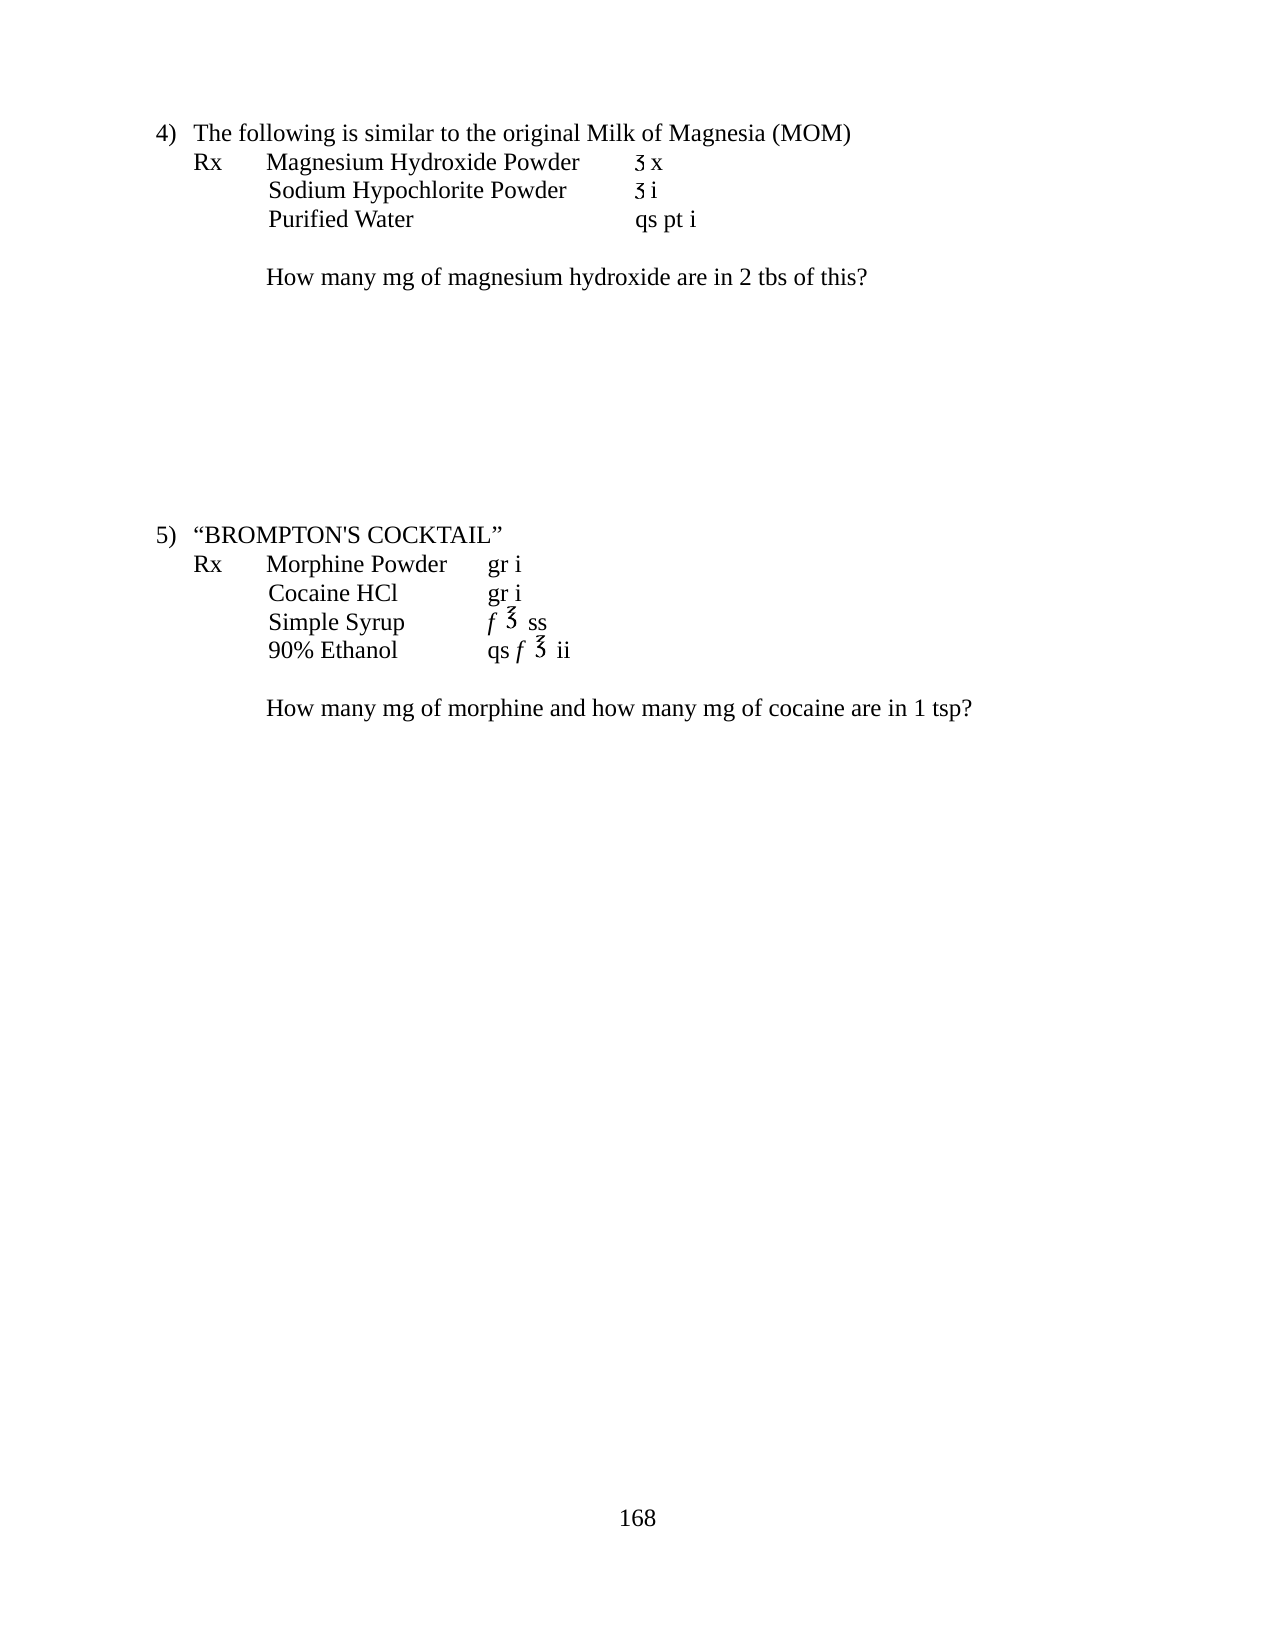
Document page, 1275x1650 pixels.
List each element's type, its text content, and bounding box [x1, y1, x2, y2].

list Simple Syrup f ss [231, 607, 1157, 636]
picture [500, 606, 522, 633]
list The following is similar to the original Milk of Magnesia (MOM) [156, 118, 1157, 147]
list Cocaine HCl gr i [231, 578, 1157, 607]
picture [635, 183, 644, 199]
list Sodium Hypochlorite Powder i [231, 176, 1157, 204]
list 90% Ethanol qs f ii [231, 636, 1157, 664]
list Purified Water qs pt i [231, 204, 1157, 233]
text How many mg of magnesium hydroxide are in 2 tbs of this? [118, 262, 1157, 291]
list “BROMPTON'S COCKTAIL” [156, 521, 1157, 549]
list Rx Morphine Powder gr i [156, 549, 1157, 578]
picture [635, 155, 644, 171]
text How many mg of morphine and how many mg of cocaine are in 1 tsp? [118, 693, 1157, 722]
picture [529, 635, 550, 662]
list Rx Magnesium Hydroxide Powder x [156, 147, 1157, 176]
